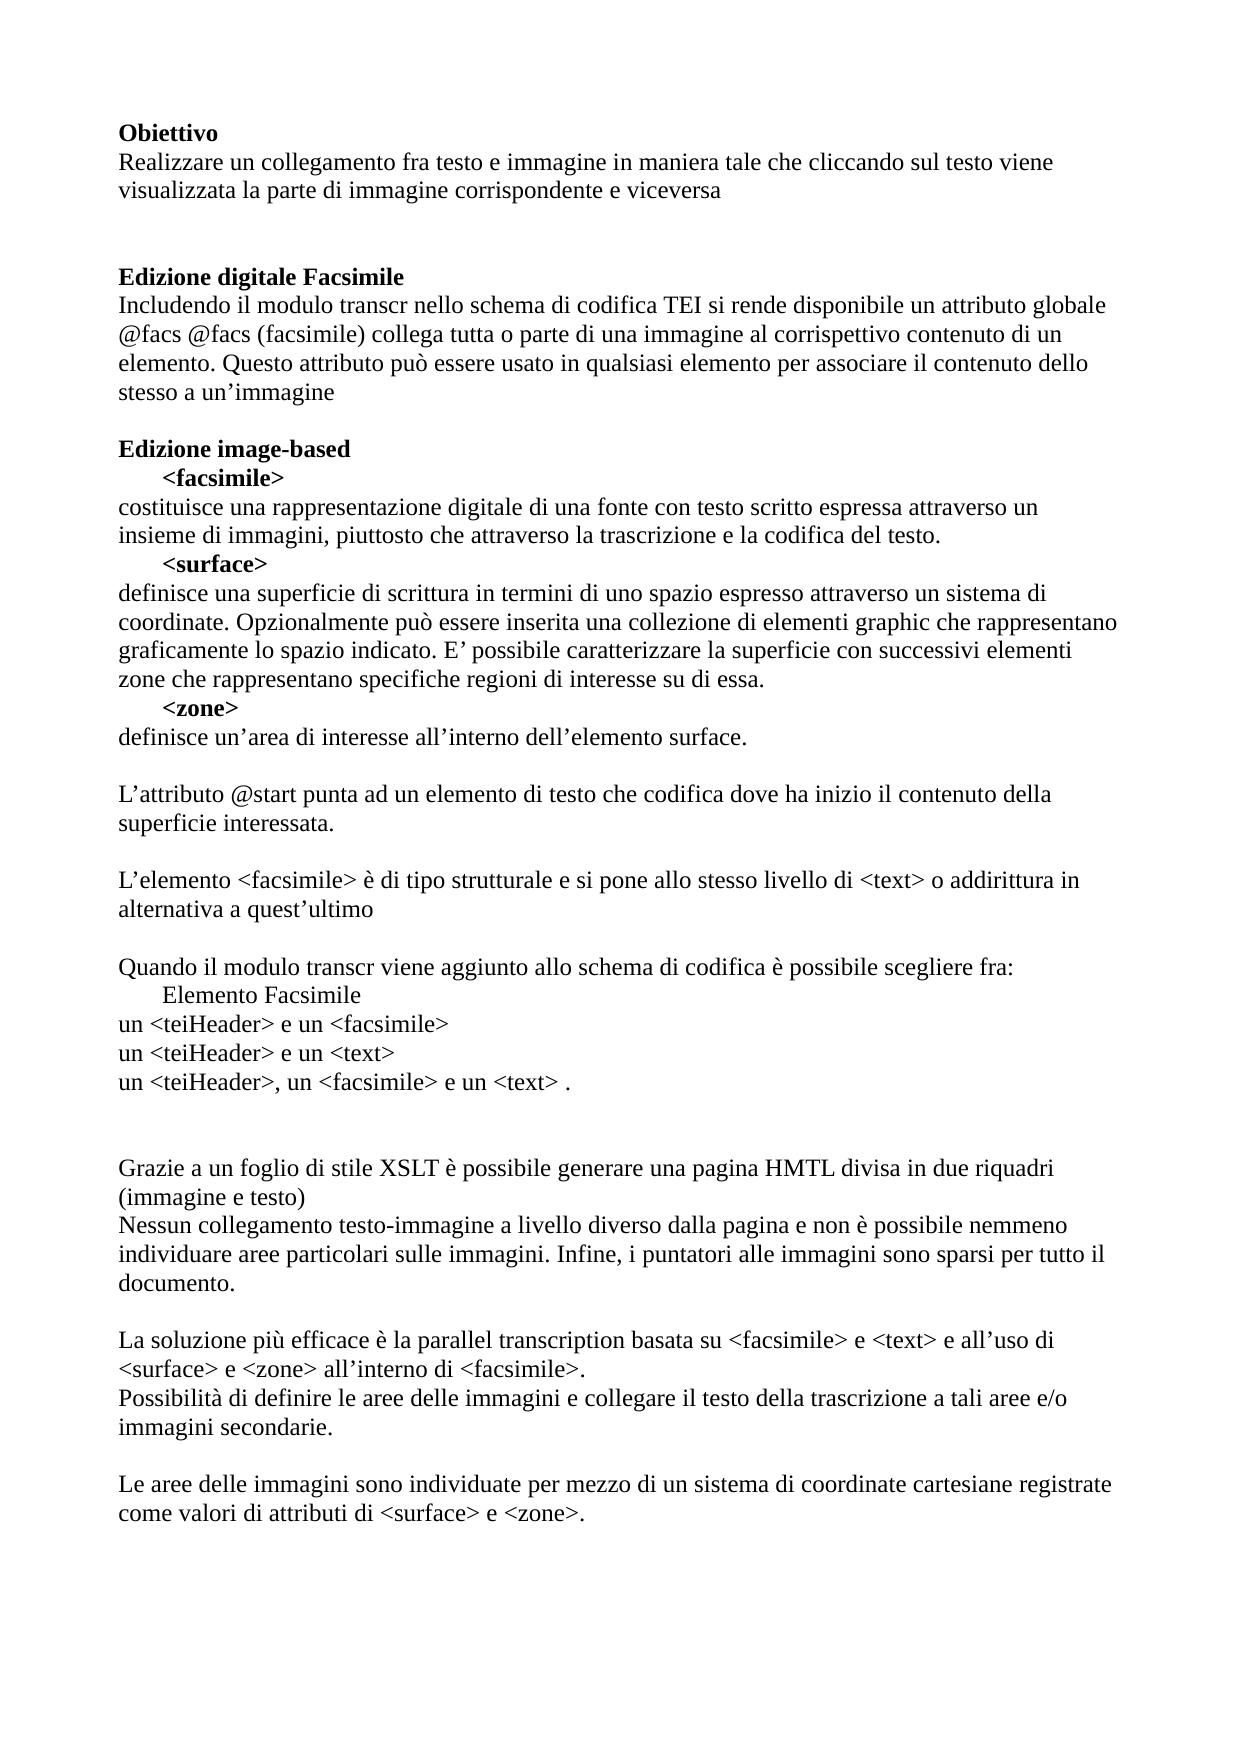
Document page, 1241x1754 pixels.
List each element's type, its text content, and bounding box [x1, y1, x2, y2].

text Grazie a un foglio di stile XSLT è possibile generare una pagina HMTL divisa in due riquadri (immagine e testo) [118, 1153, 1122, 1211]
text Quando il modulo transcr viene aggiunto allo schema di codifica è possibile scegliere fra: [118, 952, 1122, 981]
text L’attributo @start punta ad un elemento di testo che codifica dove ha inizio il contenuto della superficie interessata. [118, 779, 1122, 837]
text un <teiHeader> e un <facsimile> [118, 1009, 1122, 1038]
text <zone> [118, 693, 1122, 722]
text <surface> [118, 549, 1122, 578]
text Edizione image-based [118, 434, 1122, 463]
text Realizzare un collegamento fra testo e immagine in maniera tale che cliccando sul testo viene visualizzata la parte di immagine corrispondente e viceversa [118, 147, 1122, 204]
text <facsimile> [118, 463, 1122, 492]
text Includendo il modulo transcr nello schema di codifica TEI si rende disponibile un attributo globale @facs @facs (facsimile) collega tutta o parte di una immagine al corrispettivo contenuto di un elemento. Questo attributo può essere usato in qualsiasi elemento per associare il contenuto dello stesso a un’immagine [118, 291, 1122, 406]
text Edizione digitale Facsimile [118, 262, 1122, 291]
text un <teiHeader> e un <text> [118, 1038, 1122, 1067]
text un <teiHeader>, un <facsimile> e un <text> . [118, 1067, 1122, 1096]
text Obiettivo [118, 118, 1122, 147]
text Le aree delle immagini sono individuate per mezzo di un sistema di coordinate cartesiane registrate come valori di attributi di <surface> e <zone>. [118, 1469, 1122, 1527]
text Elemento Facsimile [118, 981, 1122, 1009]
text Nessun collegamento testo-immagine a livello diverso dalla pagina e non è possibile nemmeno individuare aree particolari sulle immagini. Infine, i puntatori alle immagini sono sparsi per tutto il [118, 1211, 1122, 1268]
text Possibilità di definire le aree delle immagini e collegare il testo della trascrizione a tali aree e/o immagini secondarie. [118, 1383, 1122, 1441]
text costituisce una rappresentazione digitale di una fonte con testo scritto espressa attraverso un insieme di immagini, piuttosto che attraverso la trascrizione e la codifica del testo. [118, 492, 1122, 549]
text definisce una superficie di scrittura in termini di uno spazio espresso attraverso un sistema di coordinate. Opzionalmente può essere inserita una collezione di elementi graphic che rappresentano graficamente lo spazio indicato. E’ possibile caratterizzare la superficie con successivi elementi zone che rappresentano specifiche regioni di interesse su di essa. [118, 578, 1122, 693]
text definisce un’area di interesse all’interno dell’elemento surface. [118, 722, 1122, 751]
text L’elemento <facsimile> è di tipo strutturale e si pone allo stesso livello di <text> o addirittura in alternativa a quest’ultimo [118, 866, 1122, 923]
text La soluzione più efficace è la parallel transcription basata su <facsimile> e <text> e all’uso di <surface> e <zone> all’interno di <facsimile>. [118, 1326, 1122, 1383]
text documento. [118, 1268, 1122, 1297]
